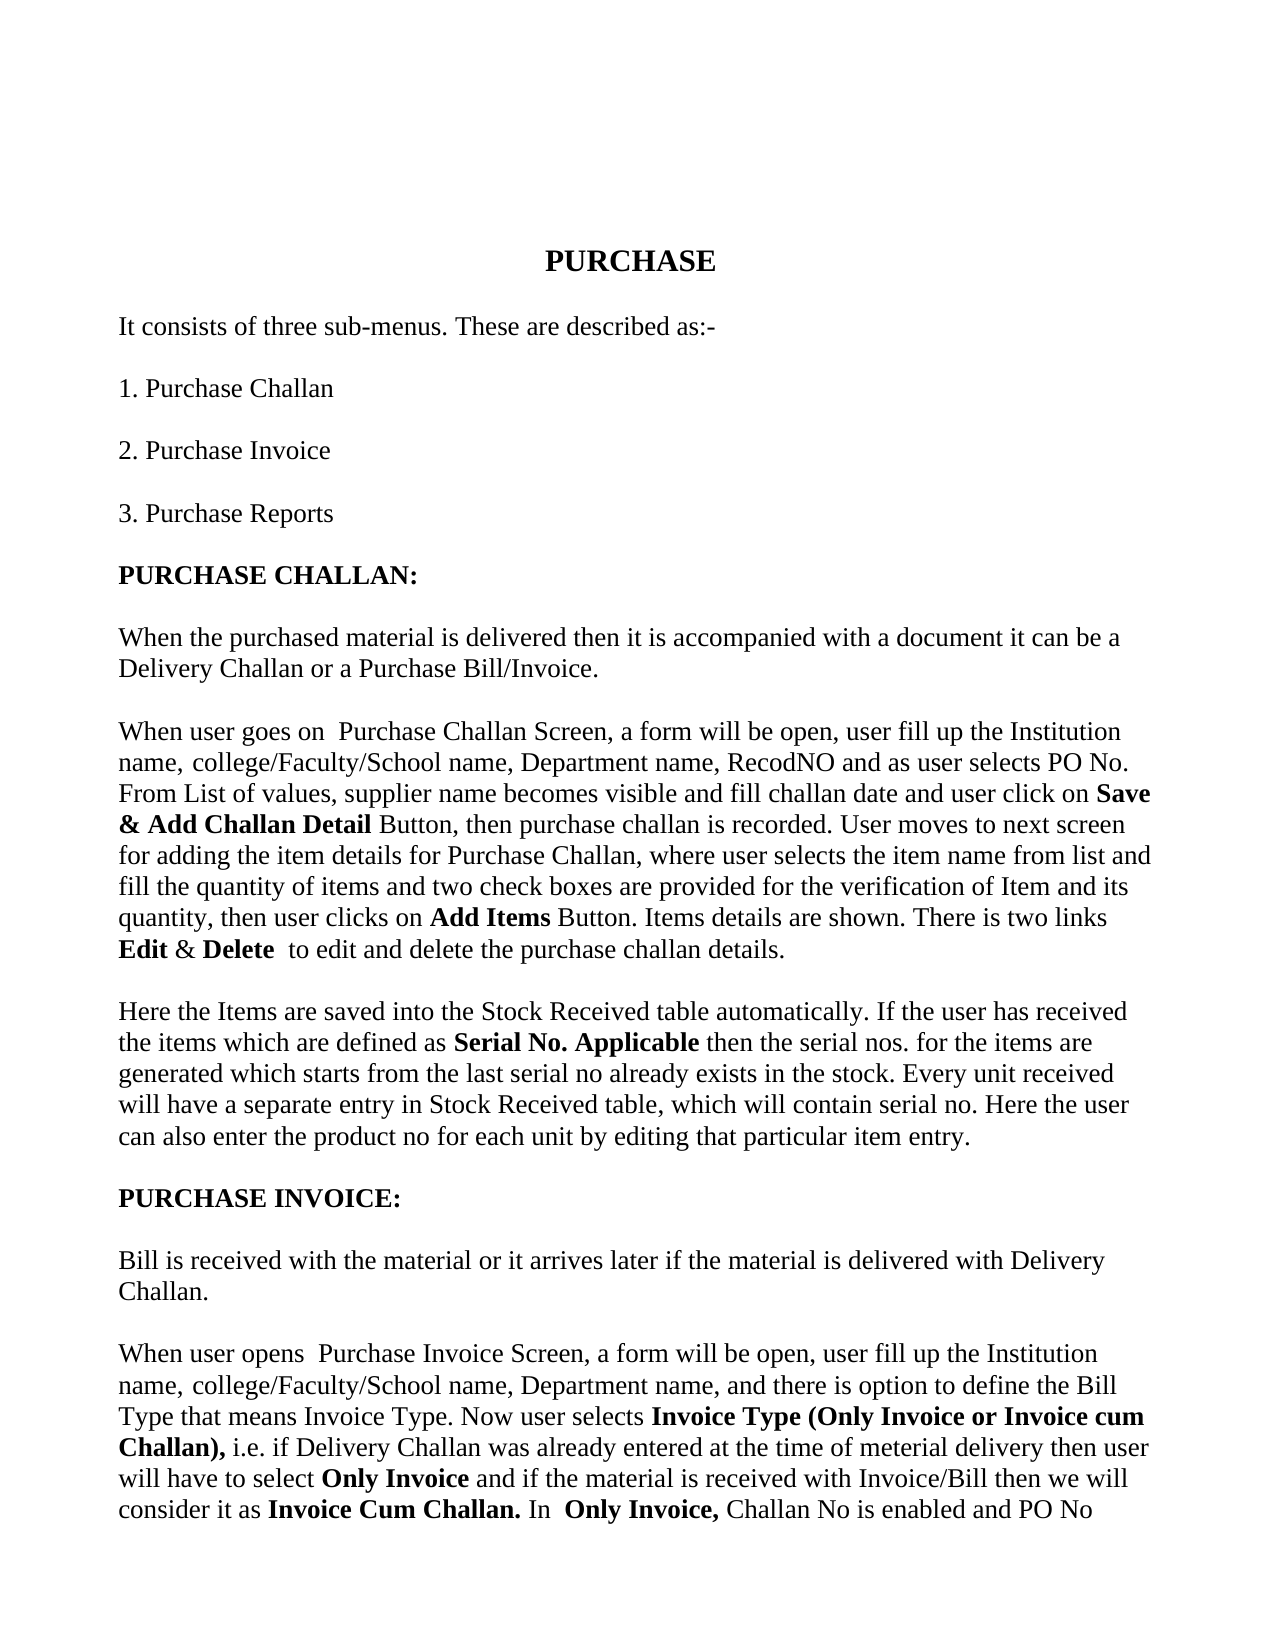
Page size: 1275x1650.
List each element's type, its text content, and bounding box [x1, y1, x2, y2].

text Bill is received with the material or it arrives later if the material is delivered with Delivery Challan. [118, 1244, 1157, 1306]
text PURCHASE INVOICE: [118, 1182, 1157, 1213]
text 1. Purchase Challan [118, 372, 1157, 403]
text 3. Purchase Reports [118, 497, 1157, 528]
text 2. Purchase Invoice [118, 434, 1157, 466]
text PURCHASE CHALLAN: [118, 559, 1157, 590]
text When user goes on Purchase Challan Screen, a form will be open, user fill up the Institution name, college/Faculty/School name, Department name, RecodNO and as user selects PO No. From List of values, supplier name becomes visible and fill challan date and user click on Save & Add Challan Detail Button, then purchase challan is recorded. User moves to next screen for adding the item details for Purchase Challan, where user selects the item name from list and fill the quantity of items and two check boxes are provided for the verification of Item and its quantity, then user clicks on Add Items Button. Items details are shown. There is two links Edit & Delete to edit and delete the purchase challan details. [118, 715, 1157, 964]
text Here the Items are saved into the Stock Received table automatically. If the user has received the items which are defined as Serial No. Applicable then the serial nos. for the items are generated which starts from the last serial no already exists in the stock. Every unit received will have a separate entry in Stock Received table, which will contain serial no. Here the user can also enter the product no for each unit by editing that particular item entry. [118, 995, 1157, 1151]
text When the purchased material is delivered then it is accompanied with a document it can be a Delivery Challan or a Purchase Bill/Invoice. [118, 621, 1157, 683]
text PURCHASE [118, 243, 1157, 279]
text When user opens Purchase Invoice Screen, a form will be open, user fill up the Institution name, college/Faculty/School name, Department name, and there is option to define the Bill Type that means Invoice Type. Now user selects Invoice Type (Only Invoice or Invoice cum Challan), i.e. if Delivery Challan was already entered at the time of meterial delivery then user will have to select Only Invoice and if the material is received with Invoice/Bill then we will consider it as Invoice Cum Challan. In Only Invoice, Challan No is enabled and PO No [118, 1338, 1157, 1524]
text It consists of three sub-menus. These are described as:- [118, 310, 1157, 341]
